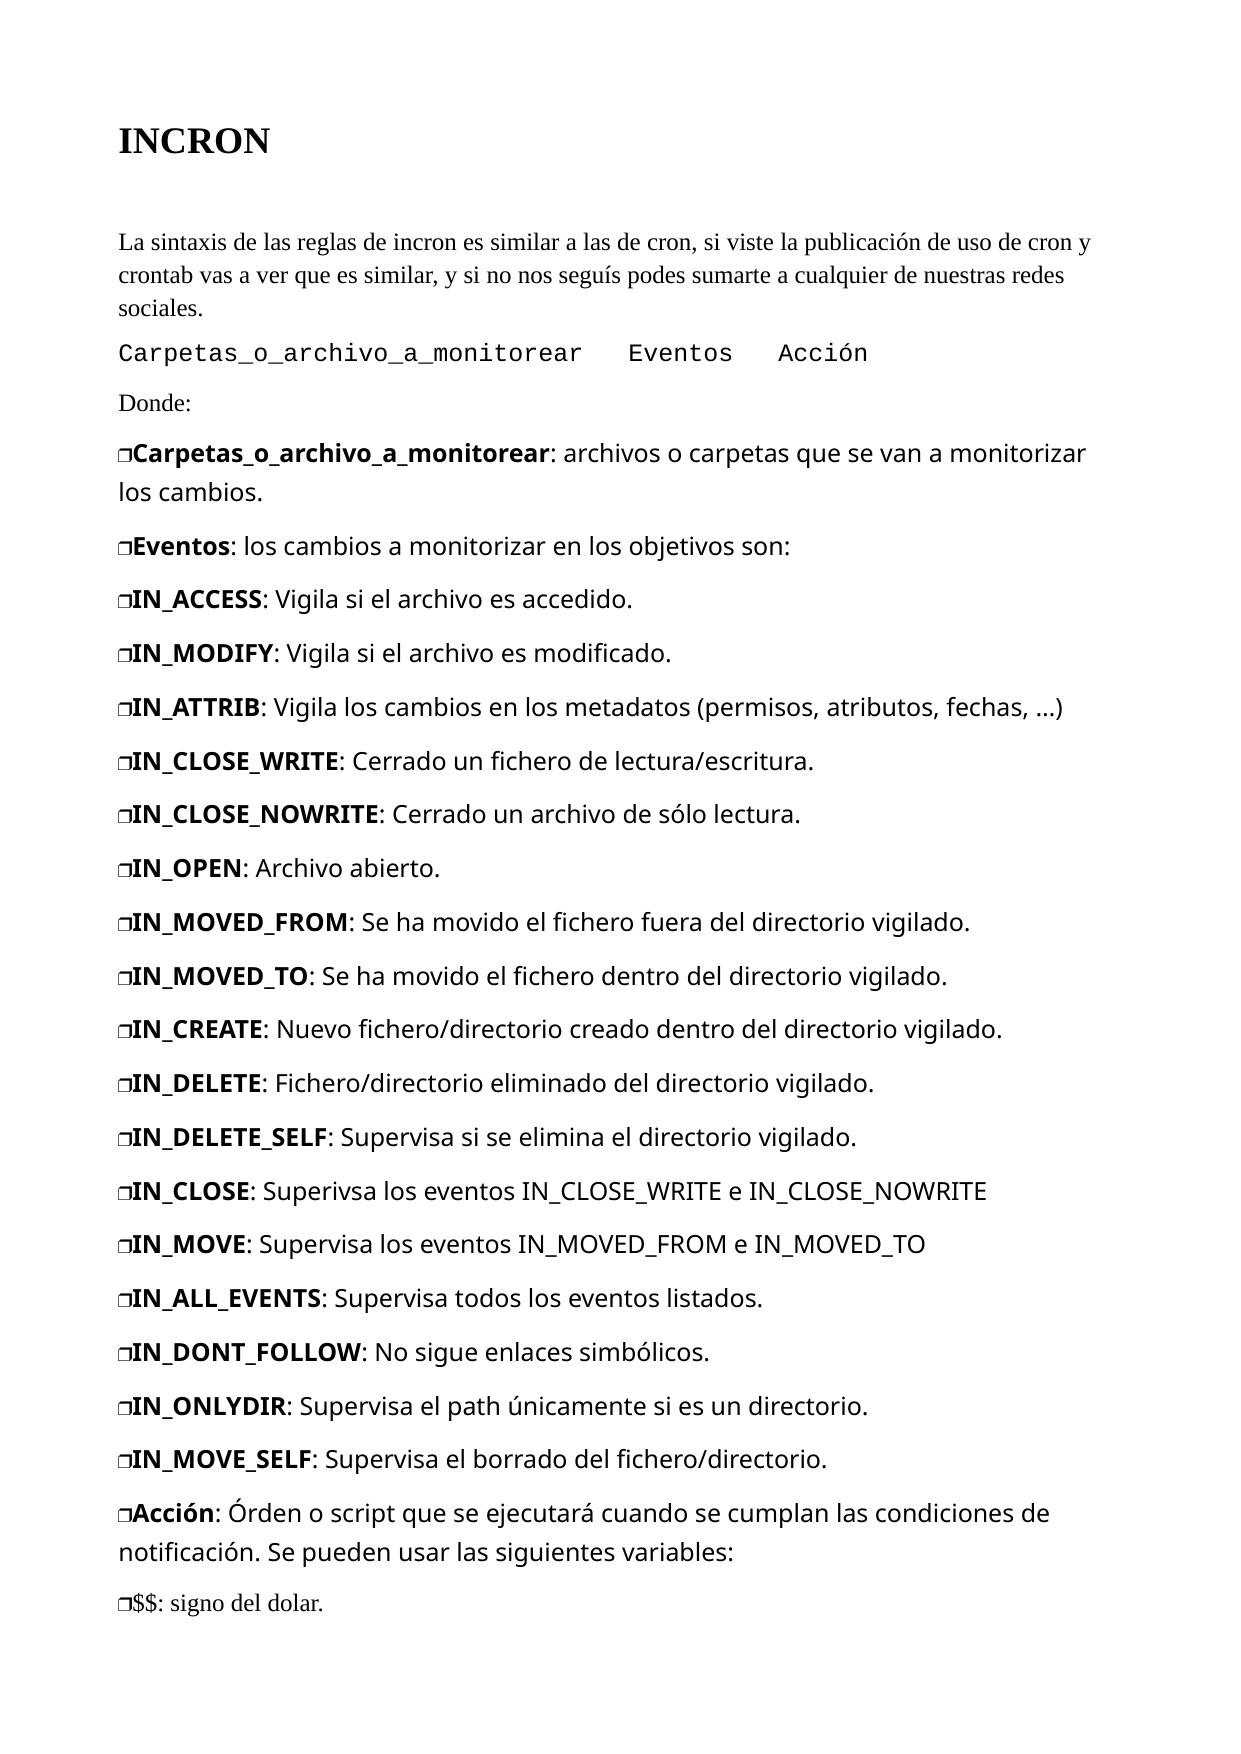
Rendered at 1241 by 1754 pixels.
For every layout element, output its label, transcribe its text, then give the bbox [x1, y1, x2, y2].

list IN_CLOSE_NOWRITE: Cerrado un archivo de sólo lectura. [118, 797, 1122, 831]
list Acción: Órden o script que se ejecutará cuando se cumplan las condiciones de notificación. Se pueden usar las siguientes variables: [118, 1496, 1122, 1569]
list $$: signo del dolar. [118, 1588, 1122, 1617]
list IN_MOVED_TO: Se ha movido el fichero dentro del directorio vigilado. [118, 958, 1122, 992]
list IN_CLOSE: Superivsa los eventos IN_CLOSE_WRITE e IN_CLOSE_NOWRITE [118, 1173, 1122, 1207]
list IN_CREATE: Nuevo fichero/directorio creado dentro del directorio vigilado. [118, 1012, 1122, 1046]
text Donde: [118, 388, 1122, 416]
list IN_CLOSE_WRITE: Cerrado un fichero de lectura/escritura. [118, 743, 1122, 777]
list IN_MODIFY: Vigila si el archivo es modificado. [118, 636, 1122, 670]
list IN_MOVE: Supervisa los eventos IN_MOVED_FROM e IN_MOVED_TO [118, 1227, 1122, 1261]
list IN_DELETE: Fichero/directorio eliminado del directorio vigilado. [118, 1066, 1122, 1100]
list IN_MOVE_SELF: Supervisa el borrado del fichero/directorio. [118, 1442, 1122, 1476]
list Carpetas_o_archivo_a_monitorear: archivos o carpetas que se van a monitorizar los cambios. [118, 435, 1122, 508]
list IN_ATTRIB: Vigila los cambios en los metadatos (permisos, atributos, fechas, …) [118, 689, 1122, 723]
list IN_ONLYDIR: Supervisa el path únicamente si es un directorio. [118, 1388, 1122, 1422]
text La sintaxis de las reglas de incron es similar a las de cron, si viste la publicación de uso de cron y crontab vas a ver que es similar, y si no nos seguís podes sumarte a cualquier de nuestras redes sociales. [118, 227, 1122, 322]
list Eventos: los cambios a monitorizar en los objetivos son: [118, 528, 1122, 562]
list IN_DELETE_SELF: Supervisa si se elimina el directorio vigilado. [118, 1119, 1122, 1153]
list IN_OPEN: Archivo abierto. [118, 851, 1122, 885]
list IN_ACCESS: Vigila si el archivo es accedido. [118, 582, 1122, 616]
list IN_ALL_EVENTS: Supervisa todos los eventos listados. [118, 1281, 1122, 1315]
list IN_DONT_FOLLOW: No sigue enlaces simbólicos. [118, 1334, 1122, 1368]
subtitle INCRON [118, 118, 1122, 161]
list IN_MOVED_FROM: Se ha movido el fichero fuera del directorio vigilado. [118, 904, 1122, 938]
text Carpetas_o_archivo_a_monitorear Eventos Acción [118, 341, 1122, 369]
